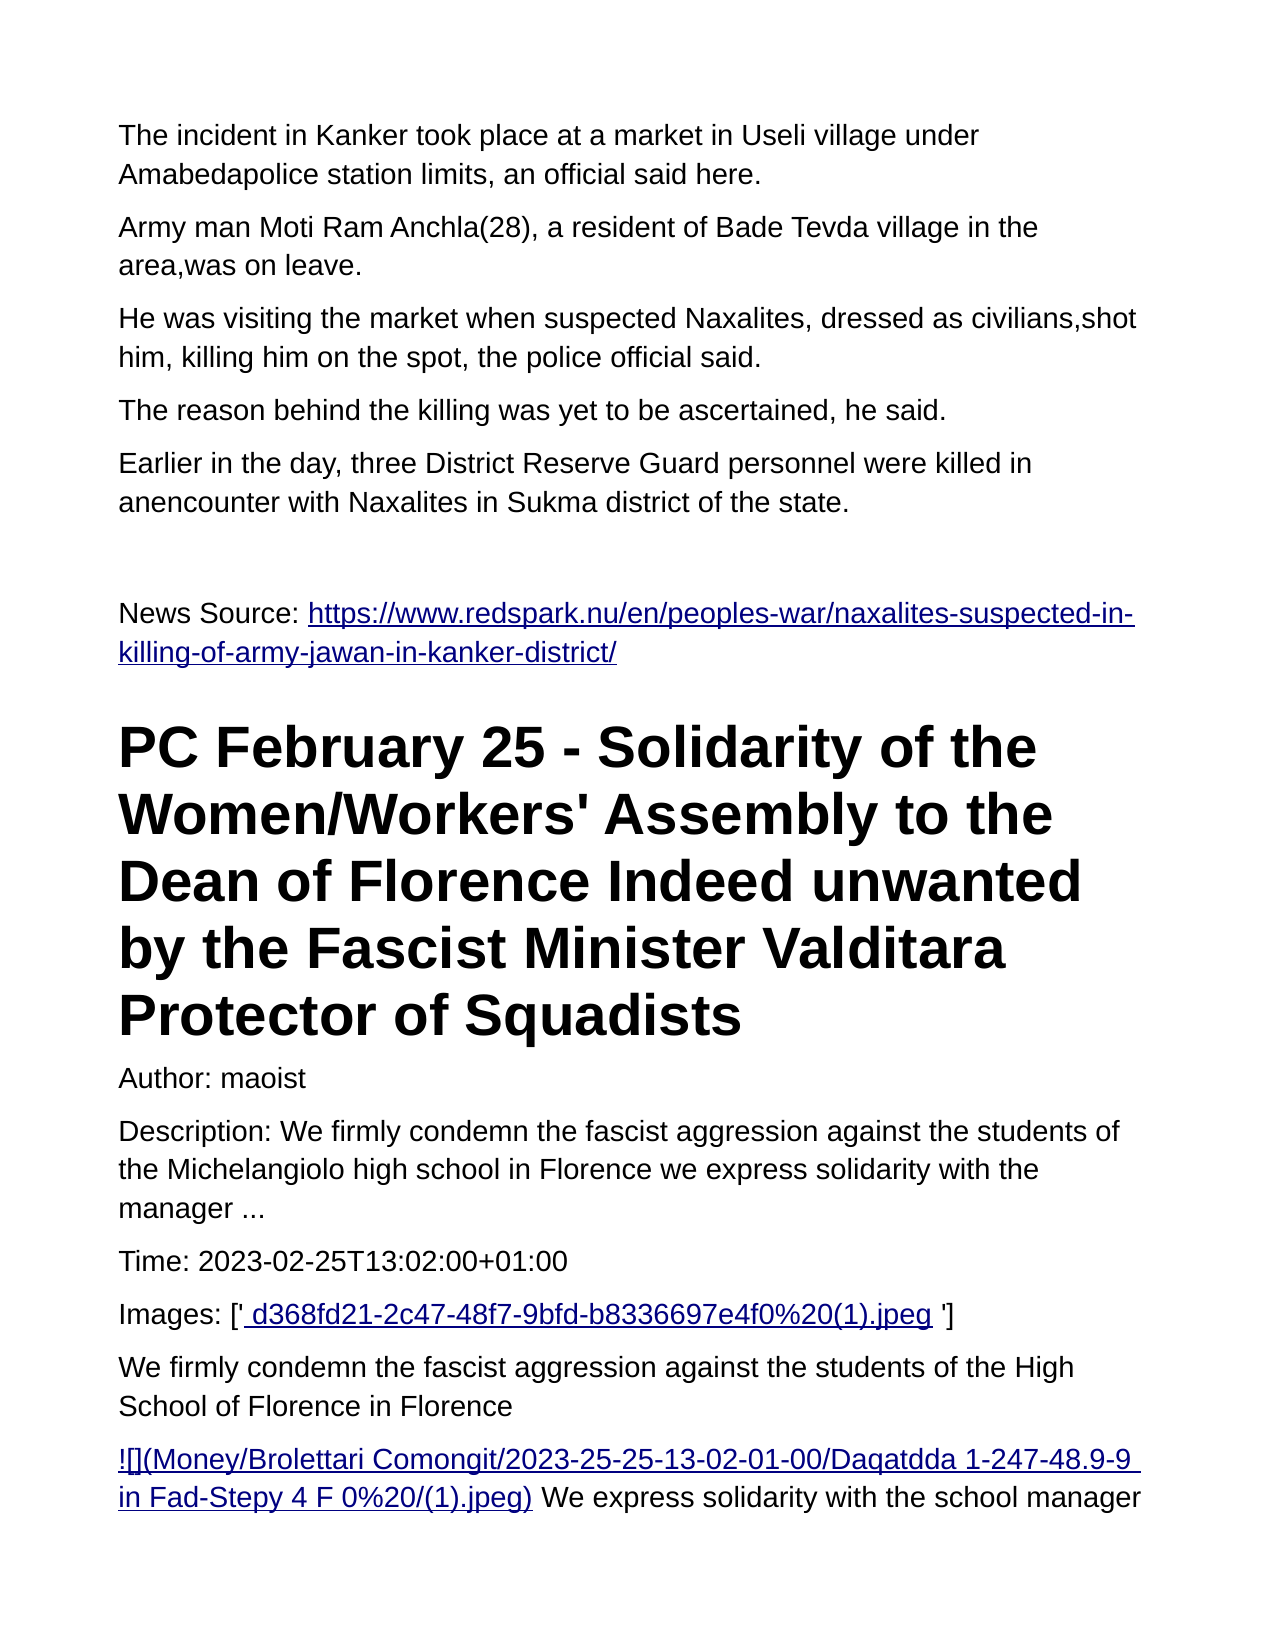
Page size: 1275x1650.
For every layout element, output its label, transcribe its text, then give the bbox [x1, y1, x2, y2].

text Time: 2023-02-25T13:02:00+01:00 [118, 1244, 1157, 1278]
text ![](Money/Brolettari Comongit/2023-25-25-13-02-01-00/Daqatdda 1-247-48.9-9 in Fad-Stepy 4 F 0%20/(1).jpeg) We express solidarity with the school manager [118, 1442, 1157, 1514]
text Source : https://www.siasat.com/army-jawan-shot-dead-by-suspected-naxalites-> in-chhattisgarh-2535250/ [177, 538, 1098, 567]
text The reason behind the killing was yet to be ascertained, he said. [118, 393, 1157, 427]
text He was visiting the market when suspected Naxalites, dressed as civilians,shot him, killing him on the spot, the police official said. [118, 301, 1157, 373]
text The incident in Kanker took place at a market in Useli village under Amabedapolice station limits, an official said here. [118, 118, 1157, 190]
text Earlier in the day, three District Reserve Guard personnel were killed in anencounter with Naxalites in Sukma district of the state. [118, 446, 1157, 518]
text We firmly condemn the fascist aggression against the students of the High School of Florence in Florence [118, 1350, 1157, 1422]
text Images: [' d368fd21-2c47-48f7-9bfd-b8336697e4f0%20(1).jpeg '] [118, 1297, 1157, 1331]
text Army man Moti Ram Anchla(28), a resident of Bade Tevda village in the area,was on leave. [118, 210, 1157, 282]
text Description: We firmly condemn the fascist aggression against the students of the Michelangiolo high school in Florence we express solidarity with the manager ... [118, 1114, 1157, 1224]
text Author: maoist [118, 1061, 1157, 1094]
text News Source: https://www.redspark.nu/en/peoples-war/naxalites-suspected-in-killing-of-army-jawan-in-kanker-district/ [118, 596, 1157, 668]
subtitle PC February 25 - Solidarity of the Women/Workers' Assembly to the Dean of Florence Indeed unwanted by the Fascist Minister Valditara Protector of Squadists [118, 713, 1157, 1048]
